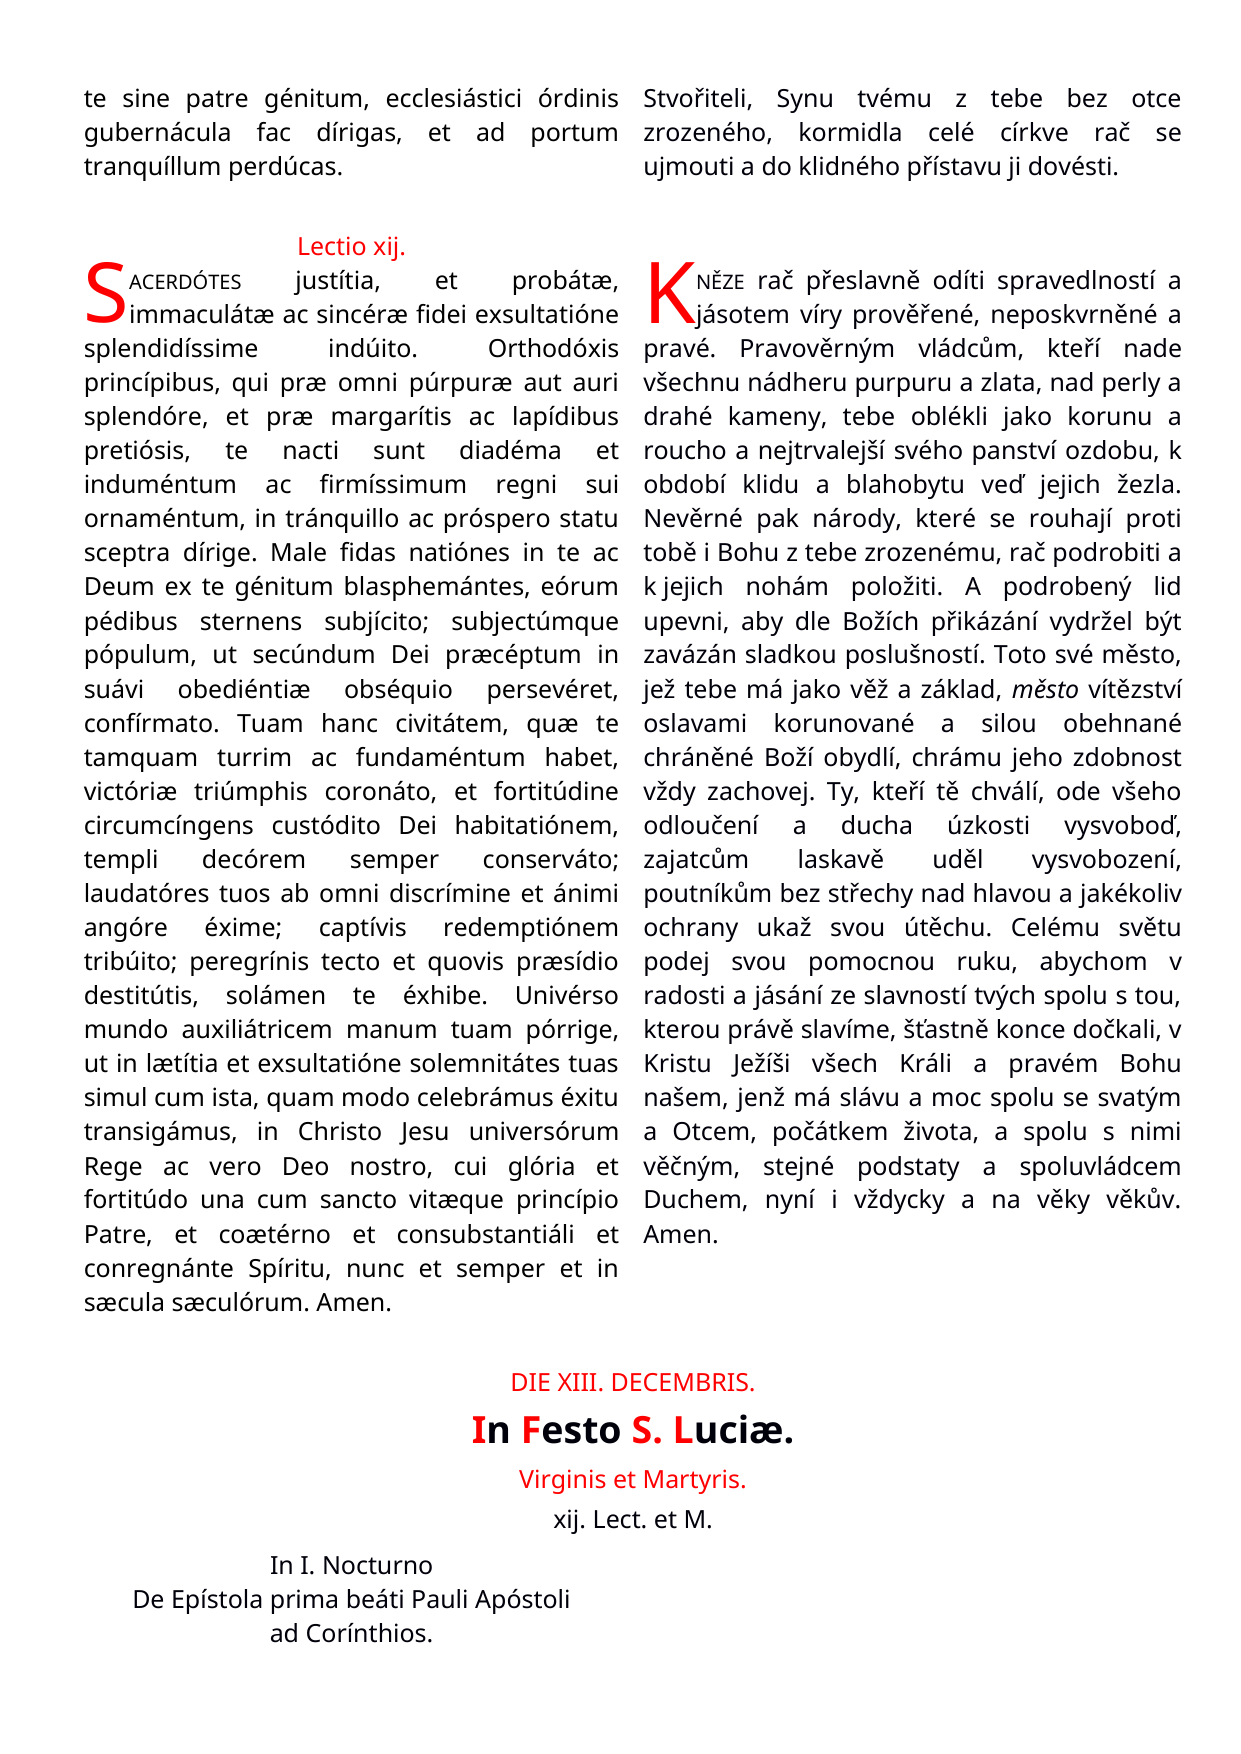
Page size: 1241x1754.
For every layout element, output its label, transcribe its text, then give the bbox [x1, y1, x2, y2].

table_cell In I. Nocturno De Epístola prima beáti Pauli Apóstoli ad Corínthios. Lectio j. Cap. 7. DE virgínibus præcéptum Dómini non hábeo: consílium autem do, tamquam misericórdiam consecútus a Dómino, ut sim fidélis. Exístimo ergo hoc bonum esse propter instántem necessitátem, quóniam bonum est hómini sic esse. Alligátus es uxóri? noli quærere solutiónem. Solútus es ab uxóre? noli quærere uxórem. Si autem accéperis uxórem: non peccásti. Et si núpserit virgo‚ non peccávit: tribulatiónem tamen carnis habébunt hujúsmodi. Ego autem vobis parco. [72, 1541, 631, 1655]
table_cell Lectio xij. Sacerdótes justítia, et probátæ, immaculátæ ac sincéræ fidei exsultatióne splendidíssime indúito. Orthodóxis princípibus, qui præ omni púrpuræ aut auri splendóre, et præ margarítis ac lapídibus pretiósis, te nacti sunt diadéma et induméntum ac firmíssimum regni sui ornaméntum, in tránquillo ac próspero statu sceptra dírige. Male fidas natiónes in te ac Deum ex te génitum blasphemántes, eórum pédibus sternens subjícito; subjectúmque pópulum, ut secúndum Dei præcéptum in suávi obediéntiæ obséquio persevéret, confírmato. Tuam hanc civitátem, quæ te tamquam turrim ac fundaméntum habet, victóriæ triúmphis coronáto, et fortitúdine circumcíngens custódito Dei habitatiónem, templi decórem semper conserváto; laudatóres tuos ab omni discrímine et ánimi angóre éxime; captívis redemptiónem tribúito; peregrínis tecto et quovis præsídio destitútis, solámen te éxhibe. Univérso mundo auxiliátricem manum tuam pórrige, ut in lætítia et exsultatióne solemnitátes tuas simul cum ista, quam modo celebrámus éxitu transigámus, in Christo Jesu universórum Rege ac vero Deo nostro, cui glória et fortitúdo una cum sancto vitæque princípio Patre, et coætérno et consubstantiáli et conregnánte Spíritu, nunc et semper et in sæcula sæculórum. Amen. [72, 223, 631, 1358]
table_cell Ó nejčistší a vší chvály i poslušnosti nejhodnější Panno, Bohu zasvěcená pokladnice všechny potřeby stvoření převyšující, země nevlastněná, pole neorané, vinný kmeni nejrozkvetlejší, prameni vod tryskající, panno rodící a matko muže nepoznavši, nevinnosti poklade skrytý a svatosti ozdobo; nejmilostivějšími předem splněnými prosbami svými též mateřskou autoritou posílenými k Pánu a Bohu všech Stvořiteli, Synu tvému z tebe bez otce zrozeného, kormidla celé církve rač se ujmouti a do klidného přístavu ji dovésti. [631, 74, 1194, 222]
table_cell Kněze rač přeslavně odíti spravedlností a jásotem víry prověřené, neposkvrněné a pravé. Pravověrným vládcům, kteří nade všechnu nádheru purpuru a zlata, nad perly a drahé kameny, tebe oblékli jako korunu a roucho a nejtrvalejší svého panství ozdobu, k období klidu a blahobytu veď jejich žezla. Nevěrné pak národy, které se rouhají proti tobě i Bohu z tebe zrozenému, rač podrobiti a k jejich nohám položiti. A podrobený lid upevni, aby dle Božích přikázání vydržel být zavázán sladkou poslušností. Toto své město, jež tebe má jako věž a základ, město vítězství oslavami korunované a silou obehnané chráněné Boží obydlí, chrámu jeho zdobnost vždy zachovej. Ty, kteří tě chválí, ode všeho odloučení a ducha úzkosti vysvoboď, zajatcům laskavě uděl vysvobození, poutníkům bez střechy nad hlavou a jakékoliv ochrany ukaž svou útěchu. Celému světu podej svou pomocnou ruku, abychom v radosti a jásání ze slavností tvých spolu s tou, kterou právě slavíme, šťastně konce dočkali, v Kristu Ježíši všech Králi a pravém Bohu našem, jenž má slávu a moc spolu se svatým a Otcem, počátkem života, a spolu s nimi věčným, stejné podstaty a spoluvládcem Duchem, nyní i vždycky a na věky věkův. Amen. [631, 223, 1194, 1358]
table_cell [631, 1541, 1194, 1655]
table_cell DIE XIII. DECEMBRIS. In Festo S. Luciæ. Virginis et Martyris. xij. Lect. et M. [72, 1359, 1194, 1541]
table_cell te sine patre génitum, ecclesiástici órdinis gubernácula fac dírigas, et ad portum tranquíllum perdúcas. [72, 74, 631, 222]
